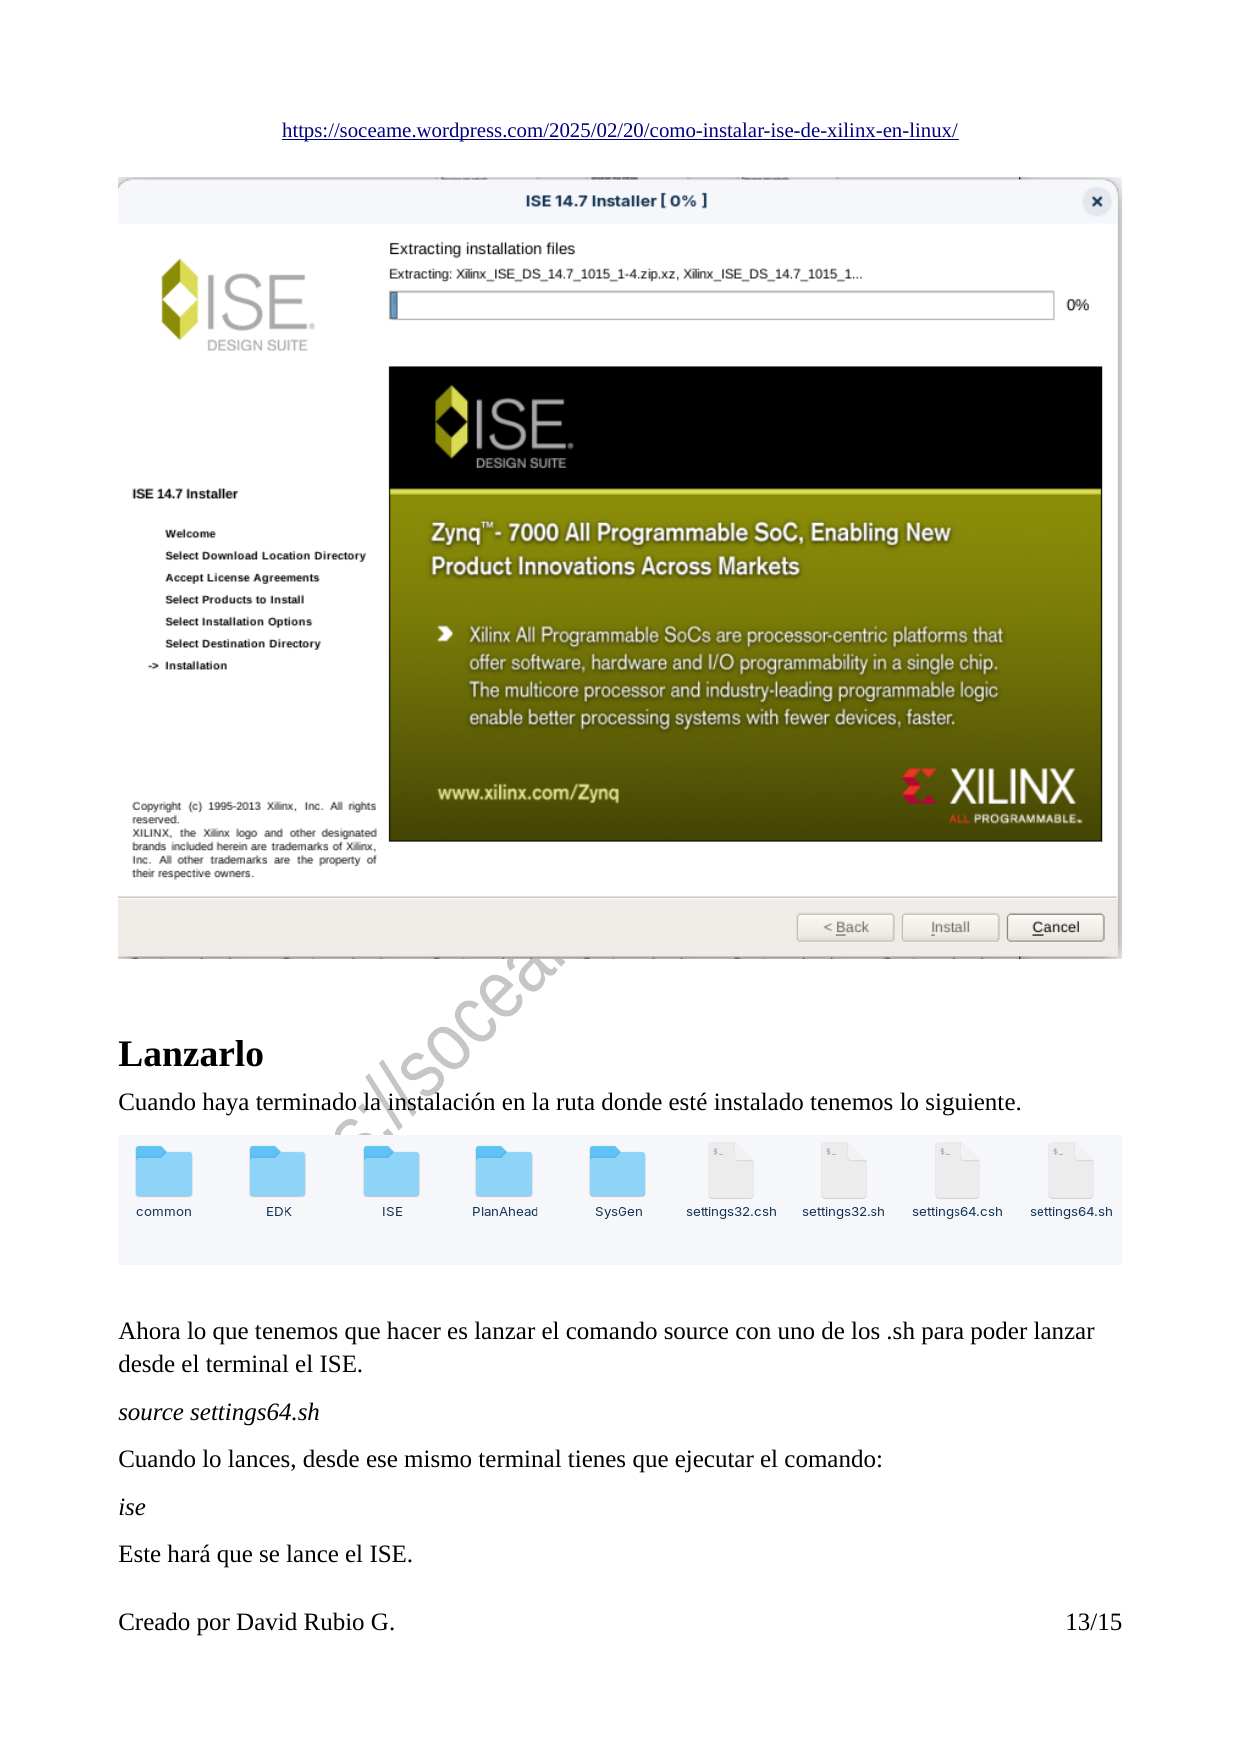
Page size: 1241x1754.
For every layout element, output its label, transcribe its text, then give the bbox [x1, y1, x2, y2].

text source settings64.sh [118, 1397, 1122, 1425]
text Ahora lo que tenemos que hacer es lanzar el comando source con uno de los .sh para poder lanzar desde el terminal el ISE. [118, 1316, 1122, 1378]
subtitle Lanzarlo [118, 1032, 1122, 1075]
text ise [118, 1492, 1122, 1521]
picture [118, 177, 1123, 959]
text Cuando haya terminado la instalación en la ruta donde esté instalado tenemos lo siguiente. [118, 1087, 389, 1116]
text Este hará que se lance el ISE. [118, 1539, 1122, 1568]
picture [118, 1135, 1123, 1265]
text Cuando haya terminado la instalación en la ruta donde esté instalado tenemos lo siguiente. [401, 1087, 1122, 1116]
text Cuando lo lances, desde ese mismo terminal tienes que ejecutar el comando: [118, 1444, 1122, 1473]
